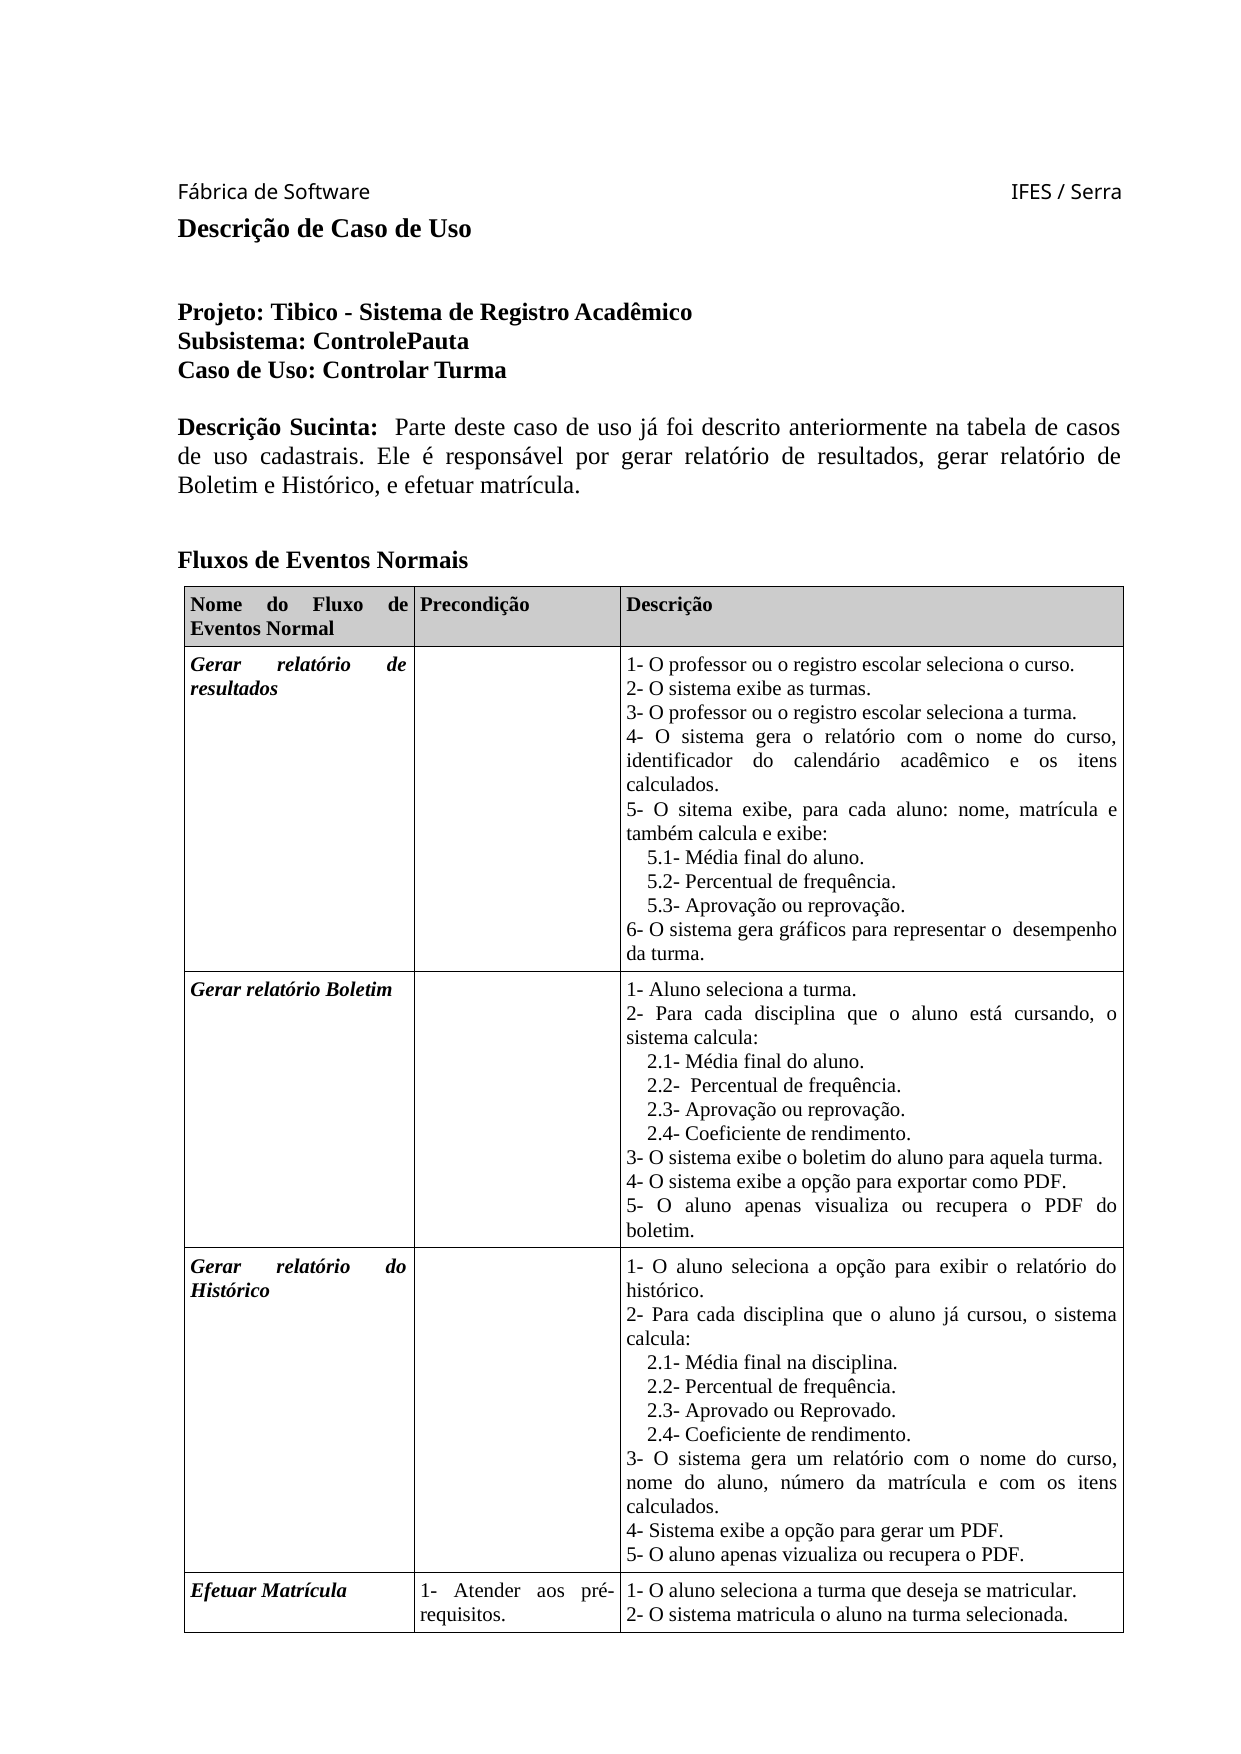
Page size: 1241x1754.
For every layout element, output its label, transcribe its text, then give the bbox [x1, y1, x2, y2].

table_cell Efetuar Matrícula [185, 1573, 414, 1632]
table_header Nome do Fluxo de Eventos Normal [185, 587, 414, 646]
table_cell 1- Aluno seleciona a turma. 2- Para cada disciplina que o aluno está cursando, o sistema calcula: 2.1- Média final do aluno. 2.2- Percentual de frequência. 2.3- Aprovação ou reprovação. 2.4- Coeficiente de rendimento. 3- O sistema exibe o boletim do aluno para aquela turma. 4- O sistema exibe a opção para exportar como PDF. 5- O aluno apenas visualiza ou recupera o PDF do boletim. [621, 972, 1123, 1247]
table_cell 1- O aluno seleciona a turma que deseja se matricular. 2- O sistema matricula o aluno na turma selecionada. [621, 1573, 1123, 1632]
table_cell Gerar relatório de resultados [185, 647, 414, 971]
table_cell 1- O professor ou o registro escolar seleciona o curso. 2- O sistema exibe as turmas. 3- O professor ou o registro escolar seleciona a turma. 4- O sistema gera o relatório com o nome do curso, identificador do calendário acadêmico e os itens calculados. 5- O sitema exibe, para cada aluno: nome, matrícula e também calcula e exibe: 5.1- Média final do aluno. 5.2- Percentual de frequência. 5.3- Aprovação ou reprovação. 6- O sistema gera gráficos para representar o desempenho da turma. [621, 647, 1123, 971]
text Subsistema: ControlePauta [177, 326, 1122, 355]
table_header Descrição [621, 587, 1123, 646]
table_cell [415, 1248, 620, 1572]
table_cell Gerar relatório do Histórico [185, 1248, 414, 1572]
table_header Precondição [415, 587, 620, 646]
text Descrição Sucinta: Parte deste caso de uso já foi descrito anteriormente na tabela de casos de uso cadastrais. Ele é responsável por gerar relatório de resultados, gerar relatório de Boletim e Histórico, e efetuar matrícula. [177, 412, 1122, 499]
table_cell 1- Atender aos pré-requisitos. [415, 1573, 620, 1632]
subtitle Projeto: Tibico - Sistema de Registro Acadêmico [177, 297, 1122, 326]
text Caso de Uso: Controlar Turma [177, 355, 1122, 384]
text Fluxos de Eventos Normais [177, 545, 1122, 574]
table_cell Gerar relatório Boletim [185, 972, 414, 1247]
table_cell 1- O aluno seleciona a opção para exibir o relatório do histórico. 2- Para cada disciplina que o aluno já cursou, o sistema calcula: 2.1- Média final na disciplina. 2.2- Percentual de frequência. 2.3- Aprovado ou Reprovado. 2.4- Coeficiente de rendimento. 3- O sistema gera um relatório com o nome do curso, nome do aluno, número da matrícula e com os itens calculados. 4- Sistema exibe a opção para gerar um PDF. 5- O aluno apenas vizualiza ou recupera o PDF. [621, 1248, 1123, 1572]
table_cell [415, 972, 620, 1247]
table_cell [415, 647, 620, 971]
text Descrição de Caso de Uso [177, 213, 1122, 244]
